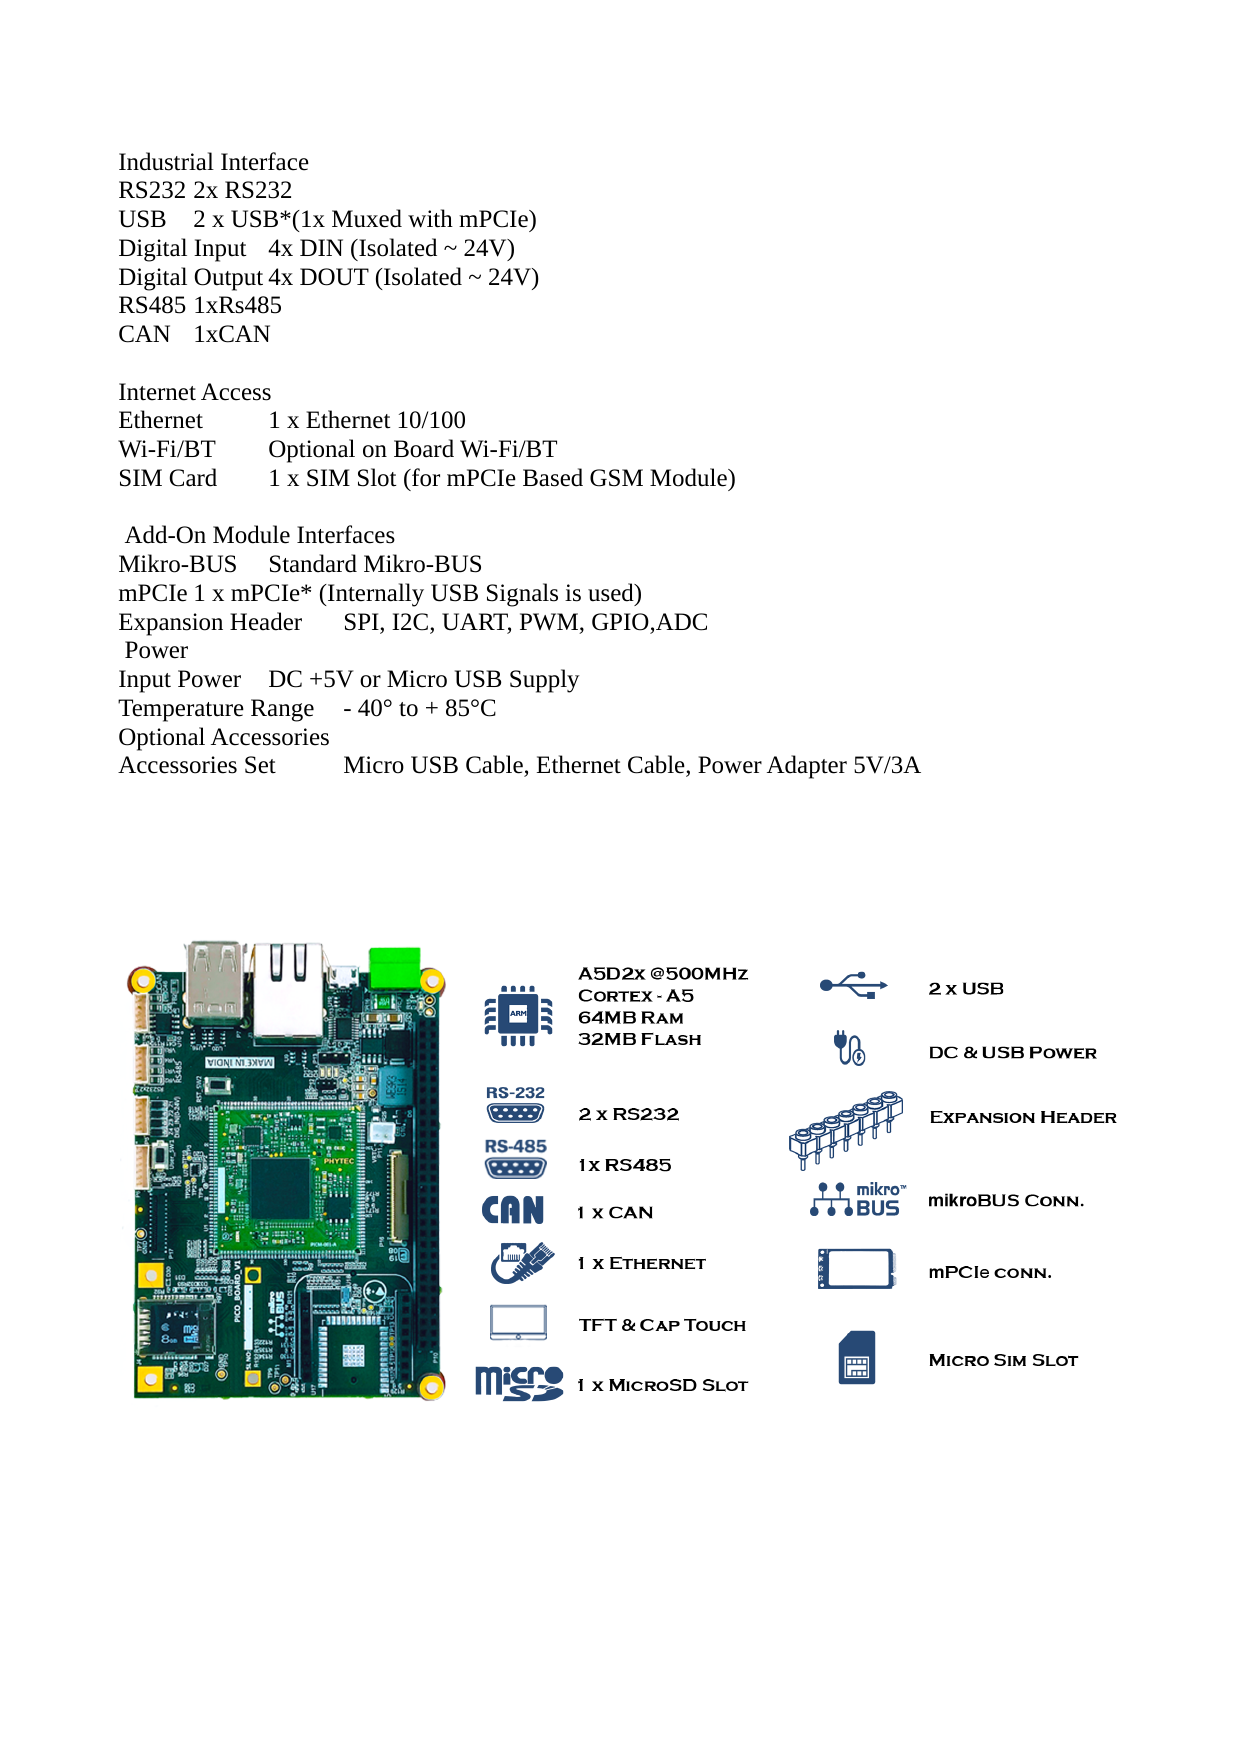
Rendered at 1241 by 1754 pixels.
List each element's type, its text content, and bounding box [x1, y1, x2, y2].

picture [118, 894, 1122, 1459]
text Digital Input 4x DIN (Isolated ~ 24V) [118, 233, 1122, 262]
text Expansion Header SPI, I2C, UART, PWM, GPIO,ADC [118, 607, 1122, 636]
text RS232 2x RS232 [118, 176, 1122, 204]
text Ethernet 1 x Ethernet 10/100 [118, 406, 1122, 434]
text USB 2 x USB*(1x Muxed with mPCIe) [118, 204, 1122, 233]
text SIM Card 1 x SIM Slot (for mPCIe Based GSM Module) [118, 463, 1122, 492]
text RS485 1xRs485 [118, 291, 1122, 319]
text Digital Output 4x DOUT (Isolated ~ 24V) [118, 262, 1122, 291]
text Input Power DC +5V or Micro USB Supply [118, 664, 1122, 693]
text Power [118, 636, 1122, 664]
text CAN 1xCAN [118, 319, 1122, 348]
text Wi-Fi/BT Optional on Board Wi-Fi/BT [118, 434, 1122, 463]
text Internet Access [118, 377, 1122, 406]
text Add-On Module Interfaces [118, 521, 1122, 549]
text mPCIe 1 x mPCIe* (Internally USB Signals is used) [118, 578, 1122, 607]
text Optional Accessories [118, 722, 1122, 751]
text Mikro-BUS Standard Mikro-BUS [118, 549, 1122, 578]
text Accessories Set Micro USB Cable, Ethernet Cable, Power Adapter 5V/3A [118, 751, 1122, 779]
text Temperature Range - 40° to + 85°C [118, 693, 1122, 722]
text Industrial Interface [118, 147, 1122, 176]
